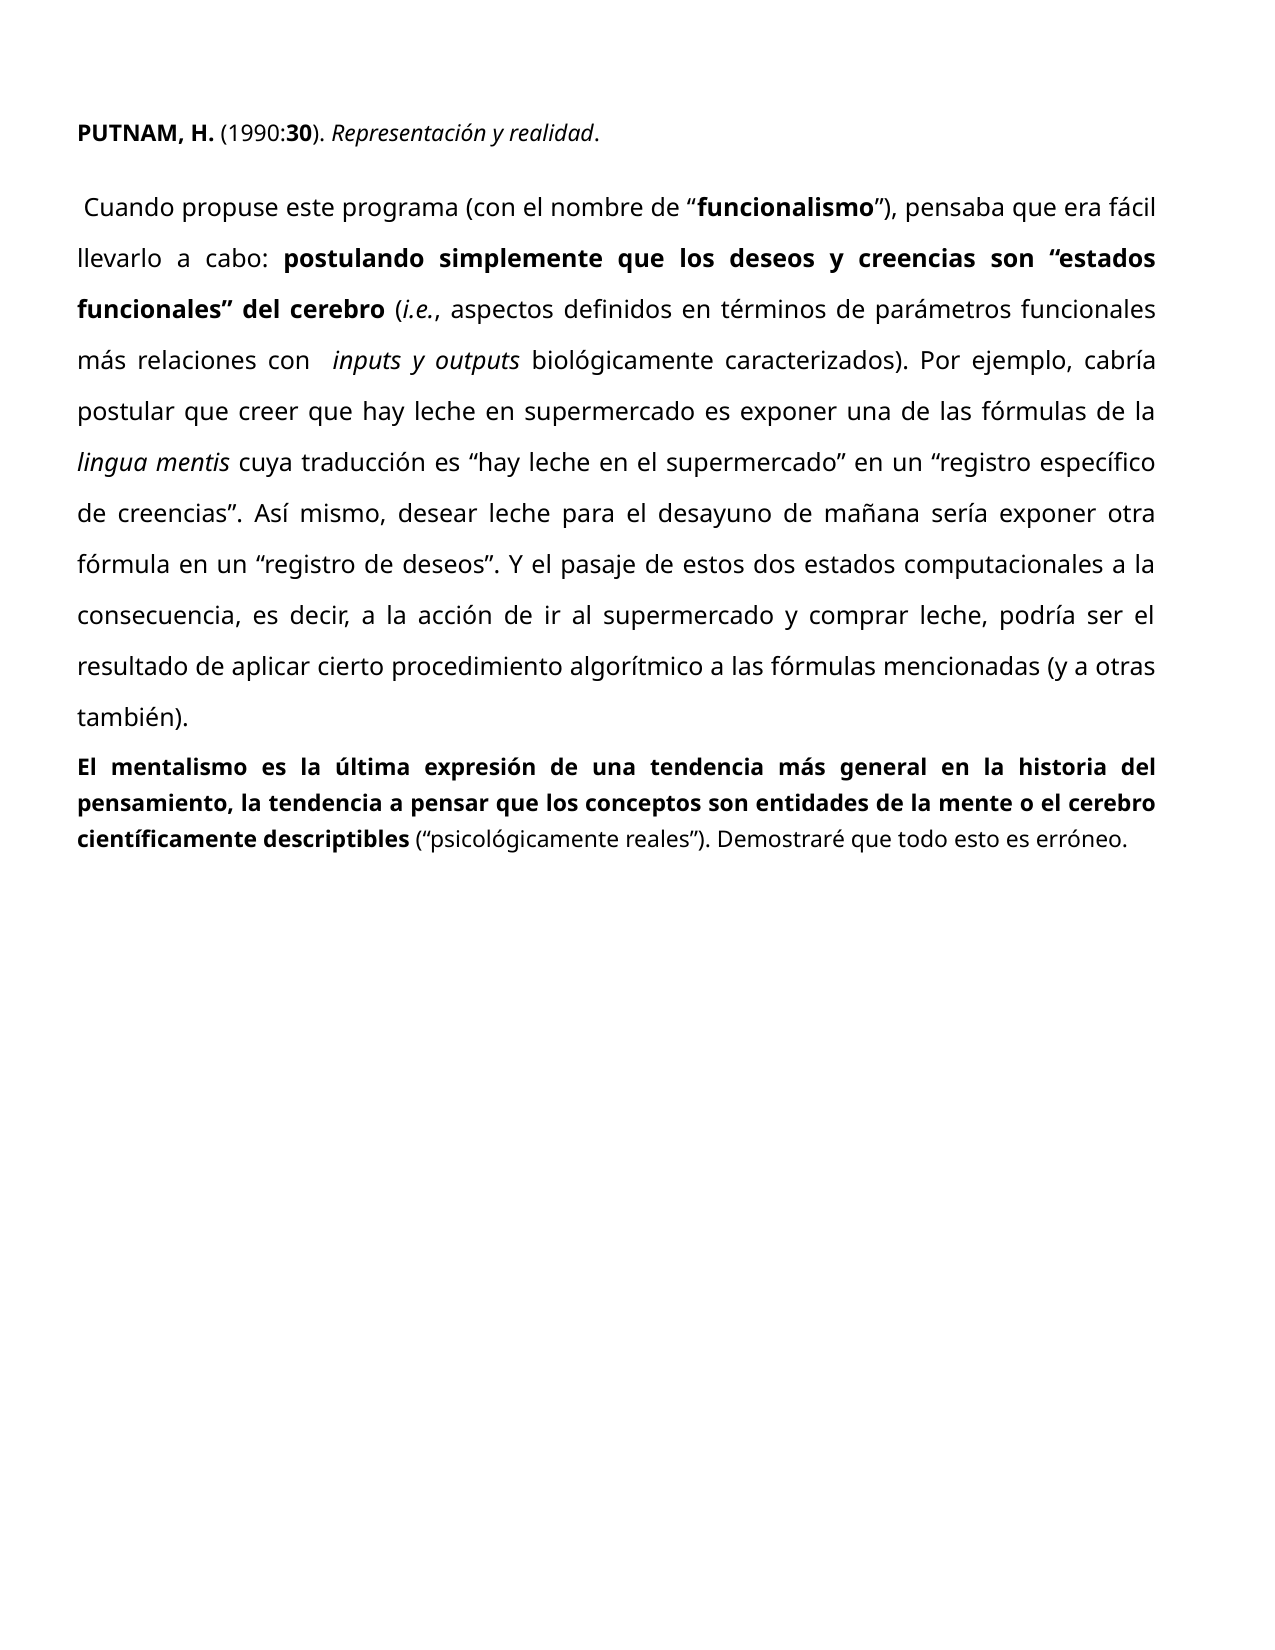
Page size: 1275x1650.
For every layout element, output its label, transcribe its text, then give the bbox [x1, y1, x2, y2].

text PUTNAM, H. (1990:30). Representación y realidad. [77, 117, 1157, 148]
text El mentalismo es la última expresión de una tendencia más general en la historia del pensamiento, la tendencia a pensar que los conceptos son entidades de la mente o el cerebro científicamente descriptibles (“psicológicamente reales”). Demostraré que todo esto es erróneo. [77, 751, 1157, 854]
text Cuando propuse este programa (con el nombre de “funcionalismo”), pensaba que era fácil llevarlo a cabo: postulando simplemente que los deseos y creencias son “estados funcionales” del cerebro (i.e., aspectos definidos en términos de parámetros funcionales más relaciones con inputs y outputs biológicamente caracterizados). Por ejemplo, cabría postular que creer que hay leche en supermercado es exponer una de las fórmulas de la lingua mentis cuya traducción es “hay leche en el supermercado” en un “registro específico de creencias”. Así mismo, desear leche para el desayuno de mañana sería exponer otra fórmula en un “registro de deseos”. Y el pasaje de estos dos estados computacionales a la consecuencia, es decir, a la acción de ir al supermercado y comprar leche, podría ser el resultado de aplicar cierto procedimiento algorítmico a las fórmulas mencionadas (y a otras también). [77, 189, 1157, 734]
